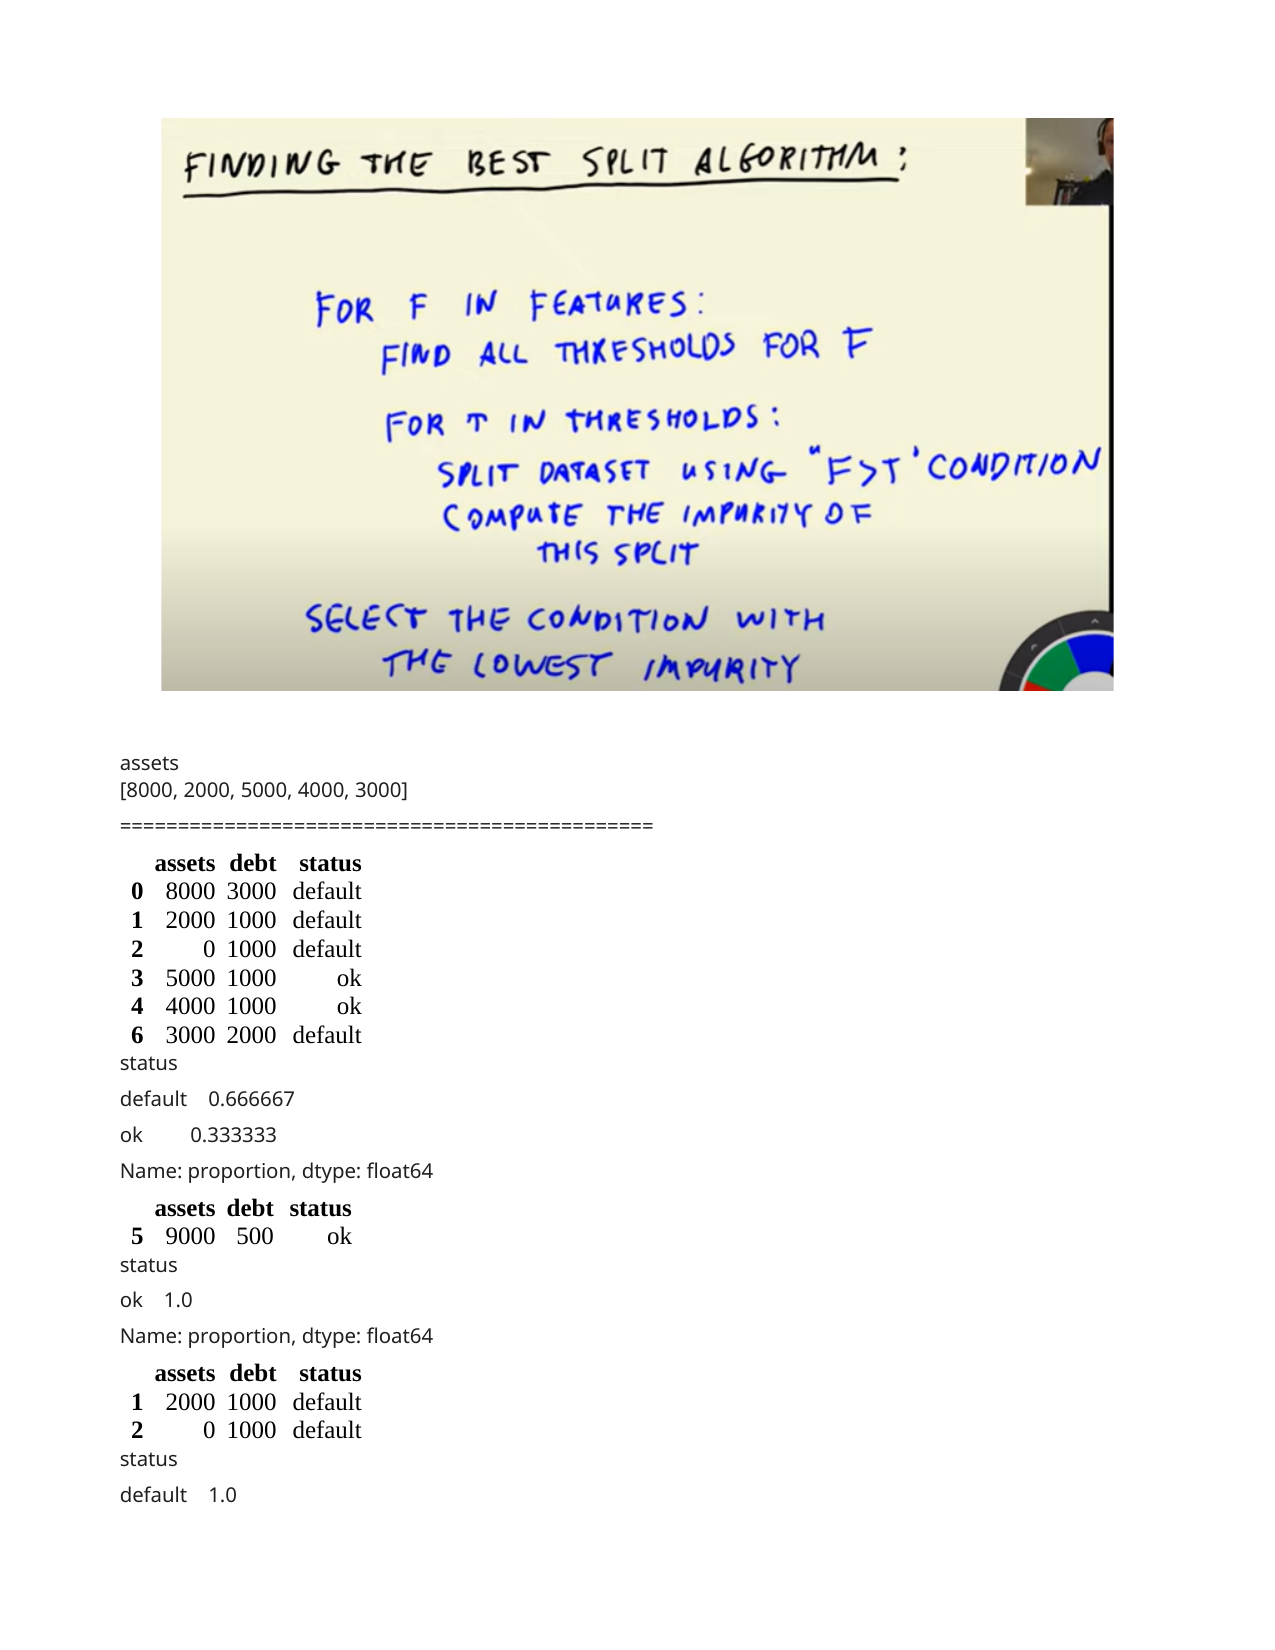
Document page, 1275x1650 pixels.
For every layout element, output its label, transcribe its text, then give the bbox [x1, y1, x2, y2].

table_cell default [276, 1020, 361, 1049]
table_header assets [143, 848, 215, 876]
table_cell 1000 [215, 934, 276, 963]
table_cell 1000 [215, 905, 276, 934]
table_cell 0 [118, 876, 143, 905]
table_cell 500 [215, 1221, 273, 1250]
table_cell ok [276, 963, 361, 991]
table_cell 2000 [143, 1387, 215, 1416]
table_cell 2 [118, 934, 143, 963]
text default 0.666667 [118, 1085, 1157, 1113]
table_header assets [143, 1193, 215, 1221]
table_cell 2000 [215, 1020, 276, 1049]
text ok 0.333333 [118, 1121, 1157, 1148]
table_cell default [276, 1387, 361, 1416]
table_cell default [276, 905, 361, 934]
table_header debt [215, 1193, 273, 1221]
table_header debt [215, 1358, 276, 1387]
table_cell 0 [143, 1416, 215, 1444]
table_cell 2000 [143, 905, 215, 934]
table_cell default [276, 876, 361, 905]
table_header [118, 1193, 143, 1221]
table_cell 3 [118, 963, 143, 991]
text Name: proportion, dtype: float64 [118, 1157, 1157, 1184]
text default 1.0 [118, 1480, 1157, 1508]
table_cell 8000 [143, 876, 215, 905]
text [8000, 2000, 5000, 4000, 3000] [118, 776, 1157, 803]
table_cell ok [274, 1221, 352, 1250]
table_cell default [276, 1416, 361, 1444]
text ok 1.0 [118, 1286, 1157, 1314]
text status [118, 1250, 1157, 1278]
table_cell 1 [118, 1387, 143, 1416]
table_header status [274, 1193, 352, 1221]
table_cell 6 [118, 1020, 143, 1049]
picture [161, 118, 1114, 691]
text ============================================== [118, 812, 1157, 839]
table_header [118, 1358, 143, 1387]
table_header status [276, 1358, 361, 1387]
table_header debt [215, 848, 276, 876]
table_cell 3000 [143, 1020, 215, 1049]
table_cell 1 [118, 905, 143, 934]
table_cell 1000 [215, 1416, 276, 1444]
text Name: proportion, dtype: float64 [118, 1322, 1157, 1350]
table_cell ok [276, 991, 361, 1020]
table_header assets [143, 1358, 215, 1387]
table_cell 9000 [143, 1221, 215, 1250]
table_header status [276, 848, 361, 876]
table_cell 1000 [215, 991, 276, 1020]
table_cell 1000 [215, 963, 276, 991]
table_cell 3000 [215, 876, 276, 905]
table_cell 2 [118, 1416, 143, 1444]
table_cell 1000 [215, 1387, 276, 1416]
table_cell 5000 [143, 963, 215, 991]
table_cell 4000 [143, 991, 215, 1020]
table_cell 0 [143, 934, 215, 963]
table_cell 4 [118, 991, 143, 1020]
text status [118, 1049, 1157, 1077]
table_cell default [276, 934, 361, 963]
text status [118, 1444, 1157, 1472]
text assets [118, 748, 1157, 776]
table_cell 5 [118, 1221, 143, 1250]
table_header [118, 848, 143, 876]
